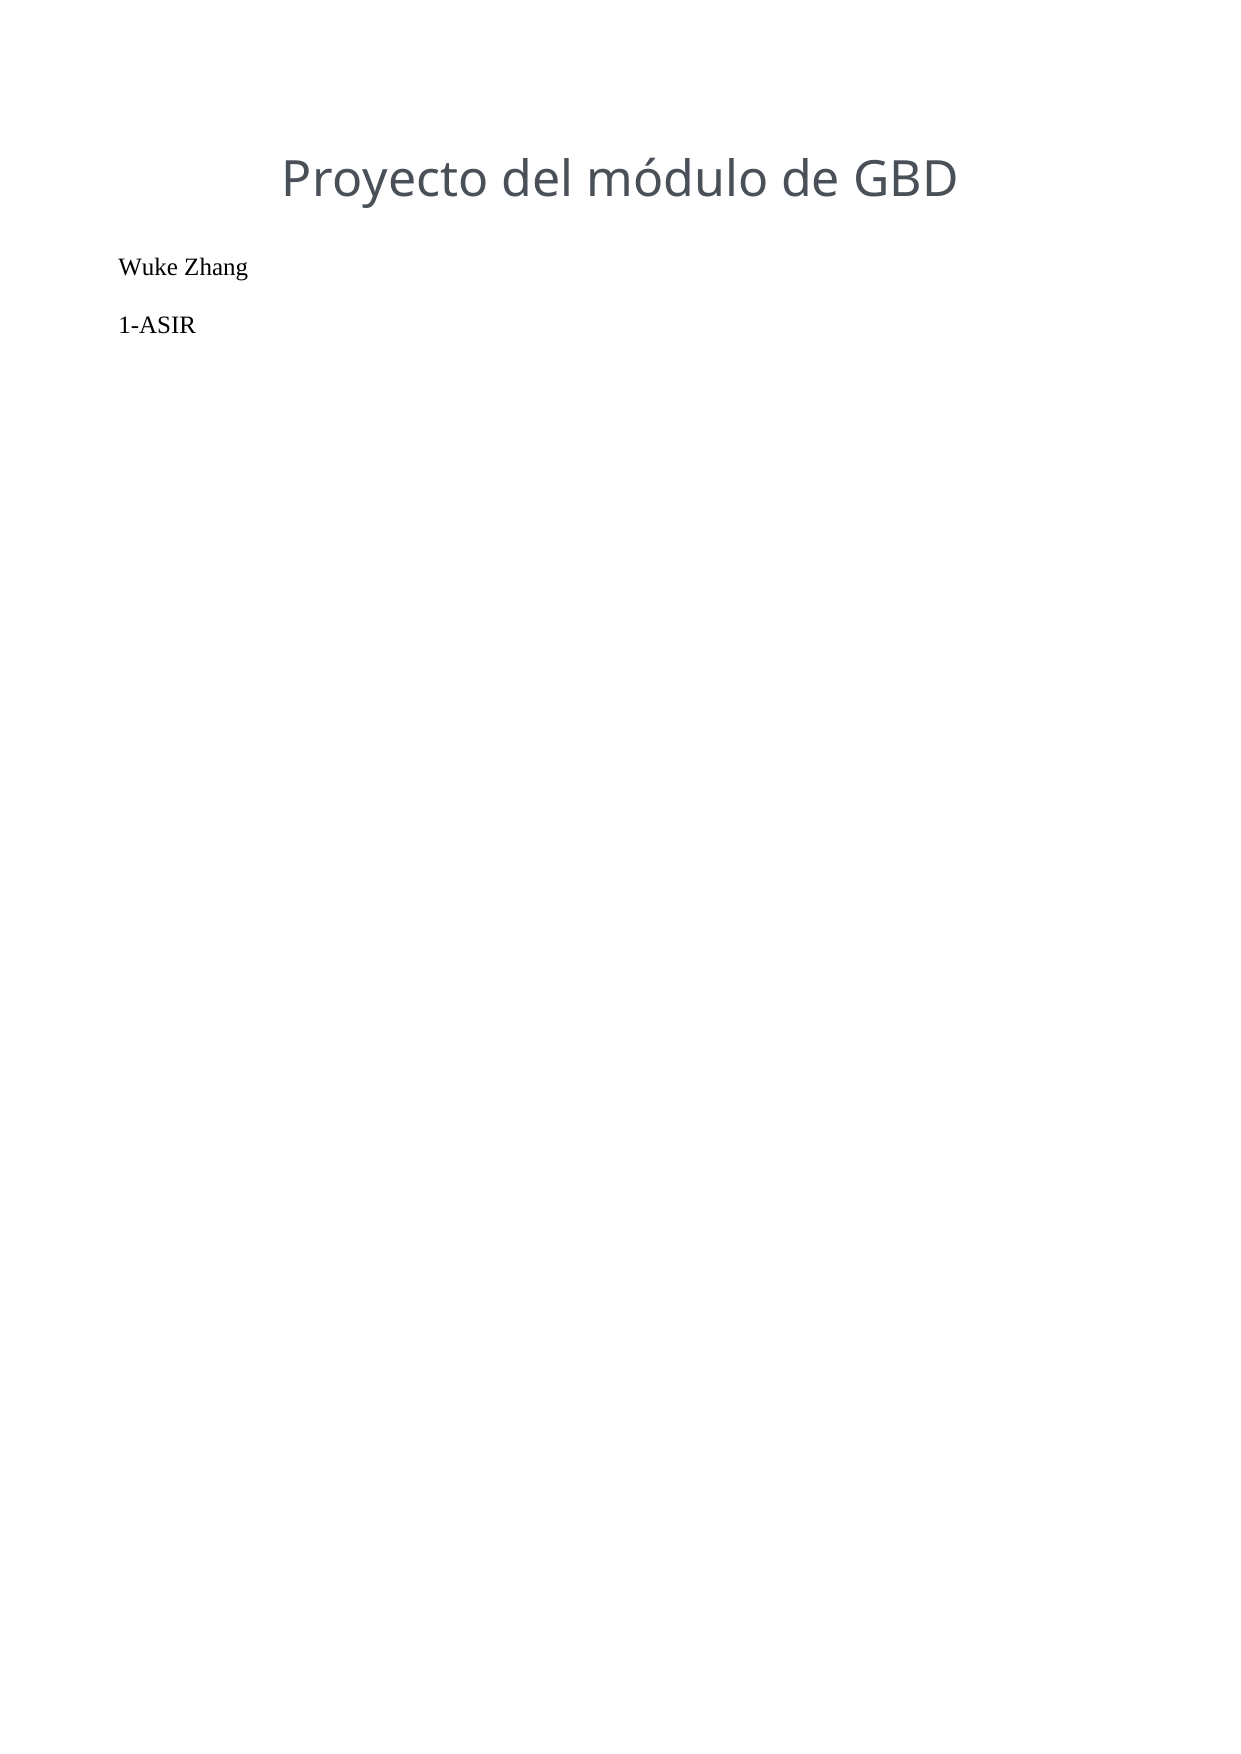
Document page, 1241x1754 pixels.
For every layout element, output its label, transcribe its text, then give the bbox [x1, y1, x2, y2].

text Wuke Zhang [118, 252, 1122, 281]
text 1-ASIR [118, 310, 1122, 339]
subtitle Proyecto del módulo de GBD [118, 143, 1122, 211]
